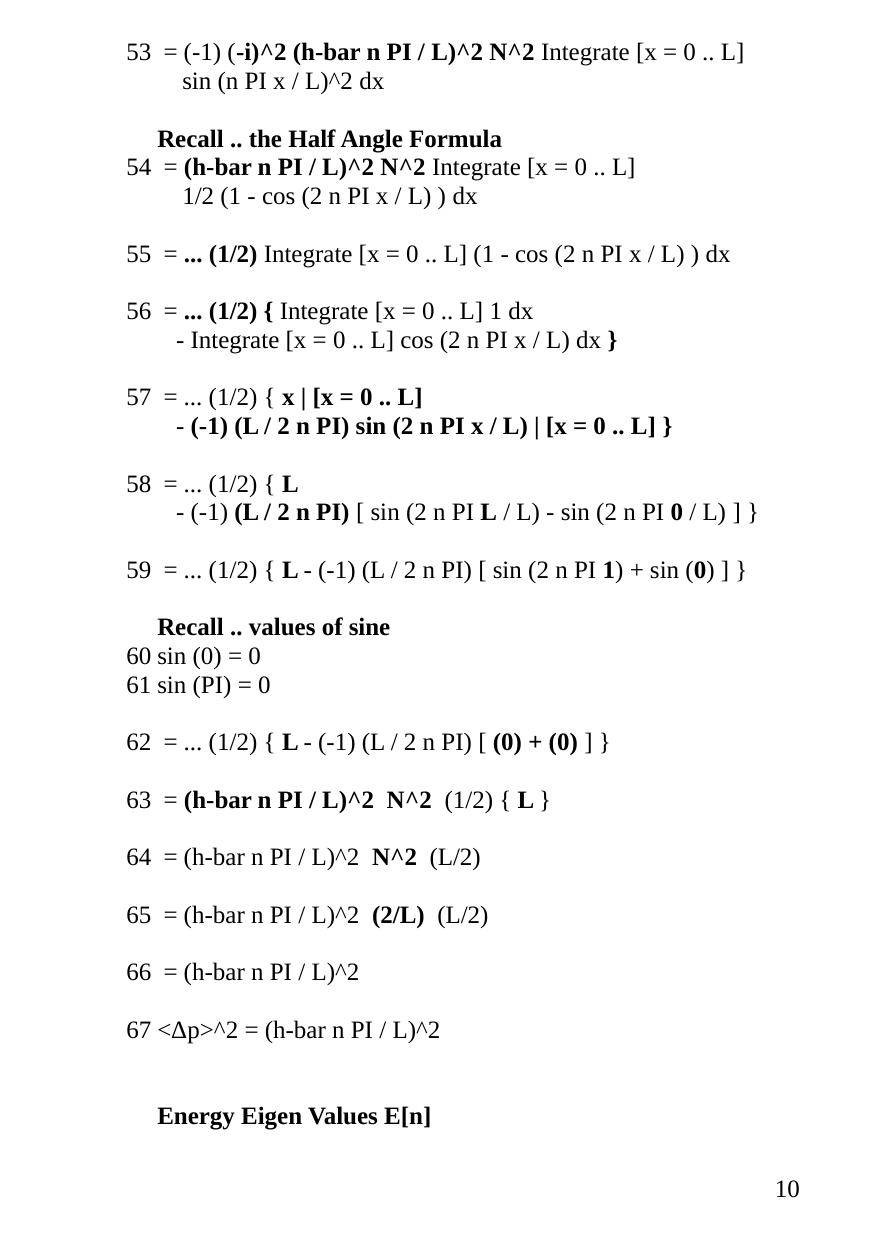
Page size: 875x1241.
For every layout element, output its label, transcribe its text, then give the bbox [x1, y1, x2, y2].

table_cell 53 [109, 38, 154, 95]
table_cell [109, 986, 154, 1015]
table_cell 61 [109, 670, 154, 699]
table_cell = ... (1/2) { L - (-1) (L / 2 n PI) [ sin (2 n PI L / L) - sin (2 n PI 0 / L) ] } [154, 469, 793, 526]
table_cell [154, 354, 793, 382]
table_cell 63 [109, 785, 154, 814]
table_cell Recall .. the Half Angle Formula [154, 124, 793, 152]
table_cell = ... (1/2) { L - (-1) (L / 2 n PI) [ (0) + (0) ] } [154, 728, 793, 756]
table_cell [154, 986, 793, 1015]
table_cell [154, 814, 793, 842]
table_cell [154, 440, 793, 469]
table_cell 55 [109, 239, 154, 267]
table_cell = ... (1/2) Integrate [x = 0 .. L] (1 - cos (2 n PI x / L) ) dx [154, 239, 793, 267]
table_cell [109, 354, 154, 382]
table_cell [109, 814, 154, 842]
table_cell [154, 210, 793, 239]
table_cell [154, 699, 793, 727]
table_cell [109, 268, 154, 296]
table_cell [154, 268, 793, 296]
table_cell [109, 584, 154, 612]
table_cell [154, 929, 793, 957]
table_cell [109, 613, 154, 641]
table_cell = (h-bar n PI / L)^2 N^2 (L/2) [154, 843, 793, 871]
table_cell <Δp>^2 = (h-bar n PI / L)^2 [154, 1015, 793, 1044]
table_cell 56 [109, 296, 154, 354]
table_cell sin (PI) = 0 [154, 670, 793, 699]
table_cell 58 [109, 469, 154, 526]
table_cell 59 [109, 555, 154, 584]
table_cell [154, 584, 793, 612]
table_cell 62 [109, 728, 154, 756]
table_cell 60 [109, 641, 154, 670]
table_cell [154, 871, 793, 900]
table_cell [109, 756, 154, 785]
table_cell [109, 1044, 154, 1072]
table_cell = ... (1/2) { L - (-1) (L / 2 n PI) [ sin (2 n PI 1) + sin (0) ] } [154, 555, 793, 584]
table_cell = (h-bar n PI / L)^2 N^2 (1/2) { L } [154, 785, 793, 814]
table_cell Energy Eigen Values E[n] [154, 1101, 793, 1130]
table_cell [154, 1073, 793, 1101]
table_cell [109, 1101, 154, 1130]
table_cell [109, 124, 154, 152]
table_cell = (h-bar n PI / L)^2 (2/L) (L/2) [154, 900, 793, 929]
table_cell [154, 95, 793, 124]
table_cell [109, 95, 154, 124]
table_cell [109, 871, 154, 900]
table_cell [109, 699, 154, 727]
table_cell [109, 929, 154, 957]
table_cell Recall .. values of sine [154, 613, 793, 641]
table_cell [109, 210, 154, 239]
table_cell [154, 526, 793, 555]
table_cell [154, 1044, 793, 1072]
table_cell 57 [109, 383, 154, 440]
table_cell = (h-bar n PI / L)^2 [154, 958, 793, 986]
table_cell [154, 756, 793, 785]
table_cell [109, 526, 154, 555]
table_cell = (-1) (-i)^2 (h-bar n PI / L)^2 N^2 Integrate [x = 0 .. L] sin (n PI x / L)^2 dx [154, 38, 793, 95]
table_cell [109, 440, 154, 469]
table_cell = ... (1/2) { x | [x = 0 .. L] - (-1) (L / 2 n PI) sin (2 n PI x / L) | [x = 0 .. L] } [154, 383, 793, 440]
table_cell 54 [109, 153, 154, 210]
table_cell [109, 1073, 154, 1101]
table_cell 66 [109, 958, 154, 986]
table_cell = (h-bar n PI / L)^2 N^2 Integrate [x = 0 .. L] 1/2 (1 - cos (2 n PI x / L) ) dx [154, 153, 793, 210]
table_cell = ... (1/2) { Integrate [x = 0 .. L] 1 dx - Integrate [x = 0 .. L] cos (2 n PI x / L) dx } [154, 296, 793, 354]
table_cell sin (0) = 0 [154, 641, 793, 670]
table_cell 67 [109, 1015, 154, 1044]
table_cell 64 [109, 843, 154, 871]
table_cell 65 [109, 900, 154, 929]
